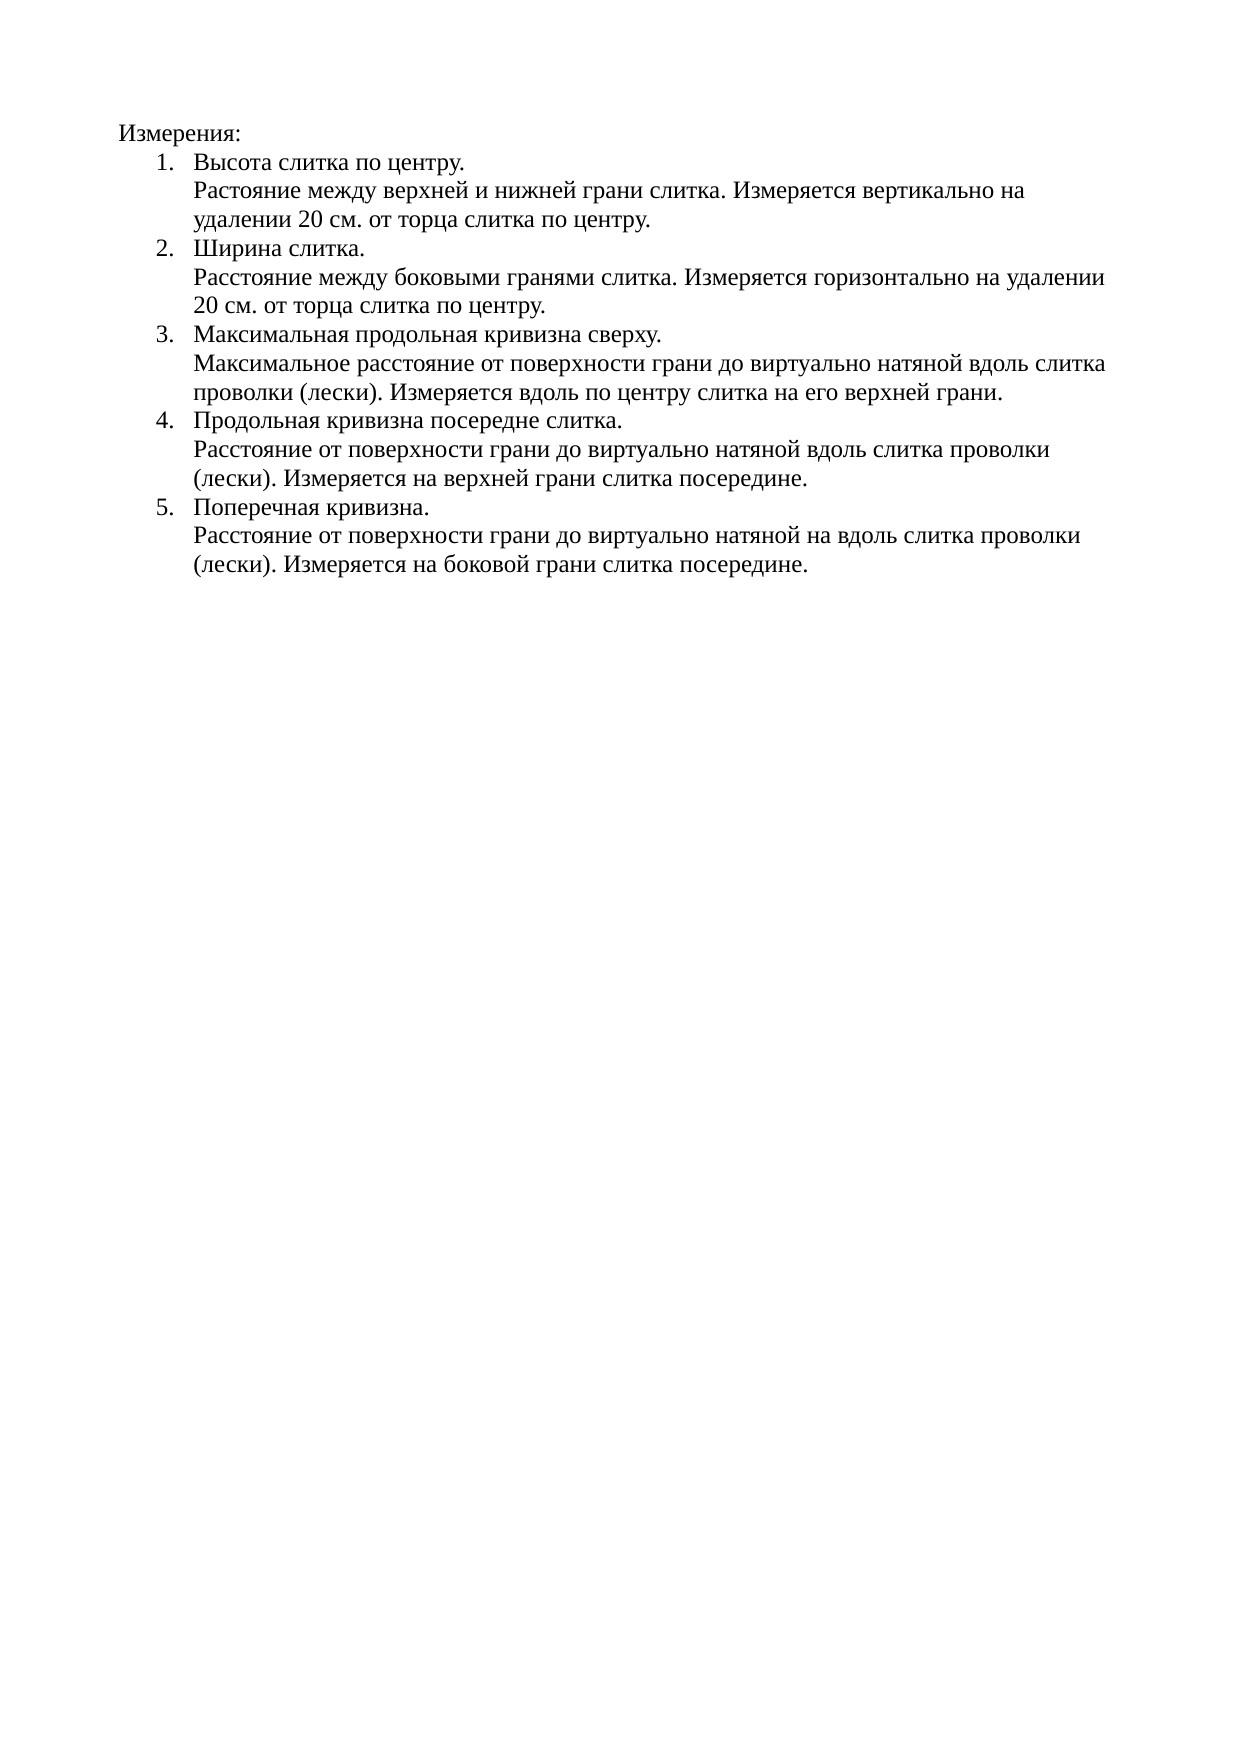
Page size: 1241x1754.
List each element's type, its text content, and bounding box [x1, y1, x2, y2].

list Максимальное расстояние от поверхности грани до виртуально натяной вдоль слитка проволки (лески). Измеряется вдоль по центру слитка на его верхней грани. [156, 348, 1122, 406]
list Расстояние от поверхности грани до виртуально натяной вдоль слитка проволки (лески). Измеряется на верхней грани слитка посередине. [156, 434, 1122, 492]
list Максимальная продольная кривизна сверху. [156, 319, 1122, 348]
list Расстояние между боковыми гранями слитка. Измеряется горизонтально на удалении 20 см. от торца слитка по центру. [156, 262, 1122, 319]
list Высота слитка по центру. [156, 147, 1122, 176]
list Расстояние от поверхности грани до виртуально натяной на вдоль слитка проволки (лески). Измеряется на боковой грани слитка посередине. [156, 521, 1122, 578]
list Продольная кривизна посередне слитка. [156, 406, 1122, 434]
text Измерения: [118, 118, 1122, 147]
list Растояние между верхней и нижней грани слитка. Измеряется вертикально на удалении 20 см. от торца слитка по центру. [156, 176, 1122, 233]
list Ширина слитка. [156, 233, 1122, 262]
list Поперечная кривизна. [156, 492, 1122, 521]
